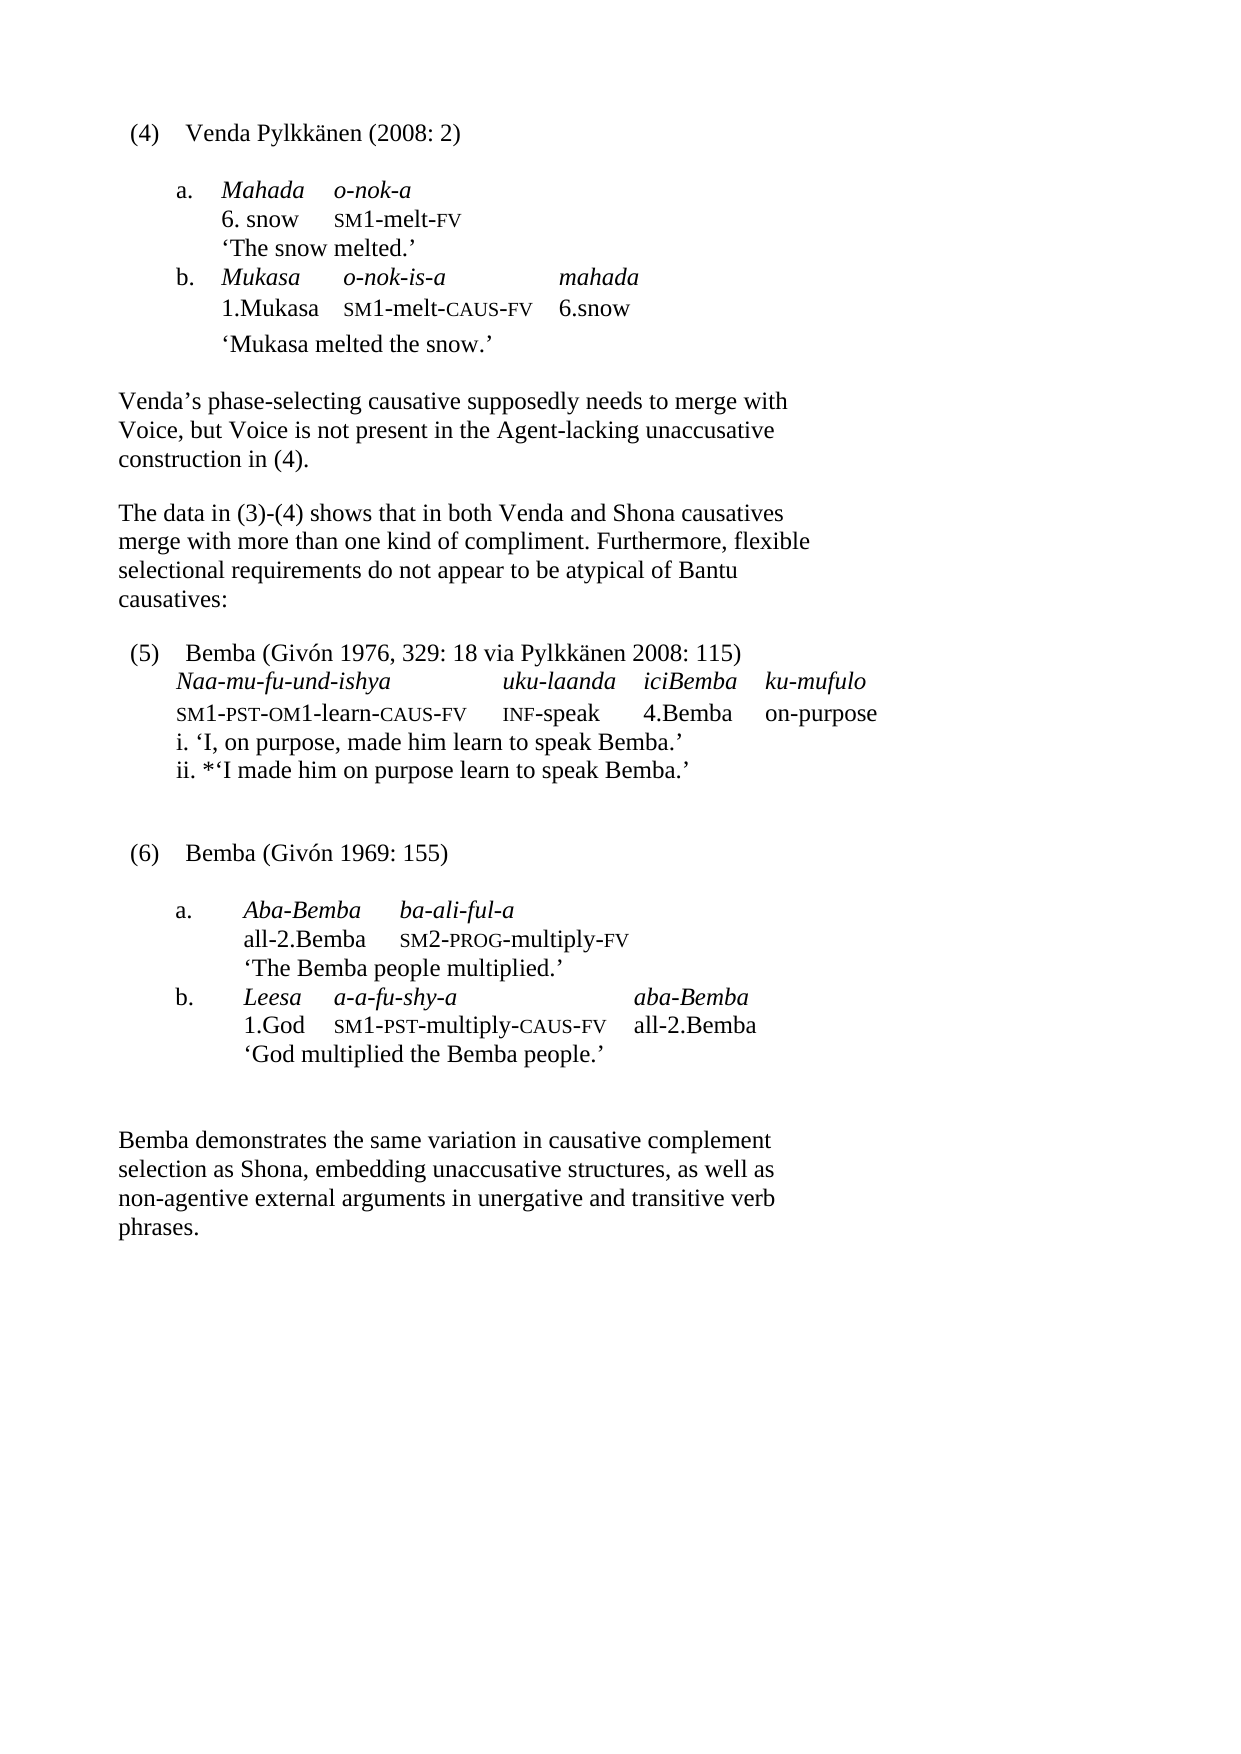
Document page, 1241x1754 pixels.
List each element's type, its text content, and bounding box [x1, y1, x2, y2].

table_cell sm1-melt-fv [334, 204, 484, 233]
table_cell mahada [559, 262, 662, 293]
table_header ku-mufulo [765, 666, 906, 698]
table_cell 6.snow [559, 293, 662, 329]
table_cell [653, 924, 784, 953]
table_cell Leesa [243, 982, 334, 1010]
table_header [484, 147, 662, 204]
table_cell sm1-pst-om1-learn-caus-fv [176, 698, 502, 727]
table_cell inf-speak [503, 698, 643, 727]
table_cell a-a-fu-shy-a [334, 982, 634, 1010]
text Venda’s phase-selecting causative supposedly needs to merge with Voice, but Voice is not present in the Agent-lacking unaccusative construction in (4). [118, 386, 827, 473]
table_cell o-nok-is-a [343, 262, 559, 293]
table_header iciBemba [643, 666, 765, 698]
table_cell sm2-prog-multiply-fv [399, 924, 652, 953]
table_cell b. [175, 982, 243, 1010]
table_cell 1.God [243, 1010, 334, 1039]
table_cell [175, 1010, 243, 1039]
text The data in (3)-(4) shows that in both Venda and Shona causatives merge with more than one kind of compliment. Furthermore, flexible selectional requirements do not appear to be atypical of Bantu causatives: [118, 498, 827, 613]
table_cell aba-Bemba [634, 982, 784, 1010]
table_cell [176, 204, 221, 233]
table_cell sm1-melt-caus-fv [343, 293, 559, 329]
table_cell ‘The snow melted.’ [221, 233, 484, 262]
table_cell [653, 953, 784, 982]
table_header Naa-mu-fu-und-ishya [176, 666, 502, 698]
table_cell 6. snow [221, 204, 334, 233]
table_cell i. ‘I, on purpose, made him learn to speak Bemba.’ ii. *‘I made him on purpose learn to speak Bemba.’ [176, 727, 765, 784]
table_cell ‘The Bemba people multiplied.’ [243, 953, 652, 982]
list Bemba (Givón 1976, 329: 18 via Pylkkänen 2008: 115) [130, 638, 827, 666]
table_cell Mukasa [221, 262, 343, 293]
table_cell on-purpose [765, 698, 906, 727]
table_cell [484, 204, 662, 233]
table_header a. [176, 147, 221, 204]
text Bemba demonstrates the same variation in causative complement selection as Shona, embedding unaccusative structures, as well as non-agentive external arguments in unergative and transitive verb phrases. [118, 1125, 827, 1240]
table_cell [175, 924, 243, 953]
table_cell [176, 293, 221, 329]
table_header ba-ali-ful-a [399, 867, 652, 924]
table_header Mahada [221, 147, 334, 204]
table_header Aba-Bemba [243, 867, 399, 924]
table_cell b. [176, 262, 221, 293]
table_header a. [175, 867, 243, 924]
table_cell [175, 1039, 243, 1068]
list Venda Pylkkänen (2008: 2) [130, 118, 827, 147]
table_cell ‘God multiplied the Bemba people.’ [243, 1039, 784, 1068]
table_cell [176, 329, 221, 358]
table_cell ‘Mukasa melted the snow.’ [221, 329, 662, 358]
table_cell 1.Mukasa [221, 293, 343, 329]
table_cell all-2.Bemba [634, 1010, 784, 1039]
table_cell [175, 953, 243, 982]
table_cell all-2.Bemba [243, 924, 399, 953]
table_cell [484, 233, 662, 262]
list Bemba (Givón 1969: 155) [130, 838, 827, 867]
table_header [653, 867, 784, 924]
table_header o-nok-a [334, 147, 484, 204]
table_cell sm1-pst-multiply-caus-fv [334, 1010, 634, 1039]
table_cell 4.Bemba [643, 698, 765, 727]
table_cell [176, 233, 221, 262]
table_cell [765, 727, 906, 784]
table_header uku-laanda [503, 666, 643, 698]
